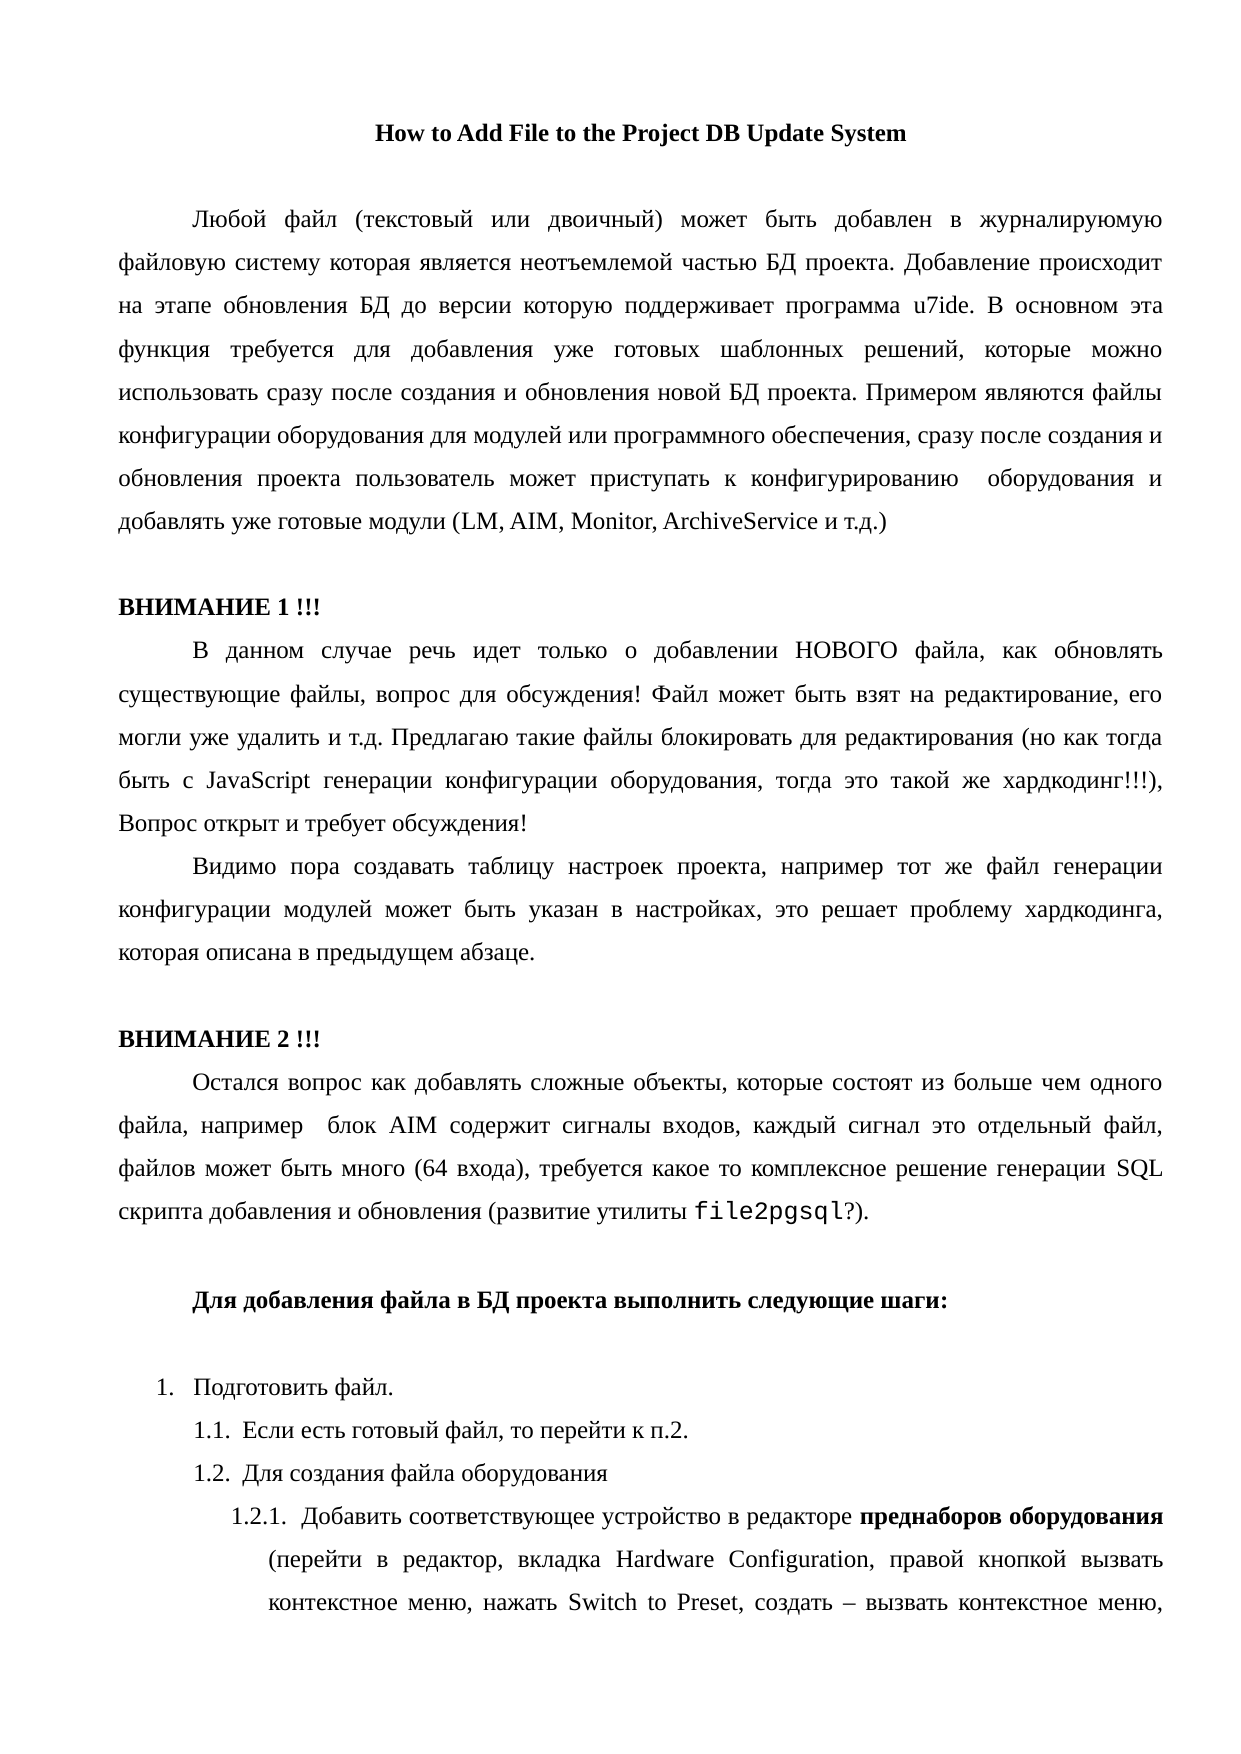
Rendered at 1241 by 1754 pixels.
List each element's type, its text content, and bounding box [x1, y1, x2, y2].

subtitle В данном случае речь идет только о добавлении НОВОГО файла, как обновлять существующие файлы, вопрос для обсуждения! Файл может быть взят на редактирование, его могли уже удалить и т.д. Предлагаю такие файлы блокировать для редактирования (но как тогда быть с JavaScript генерации конфигурации оборудования, тогда это такой же хардкодинг!!!), Вопрос открыт и требует обсуждения! [118, 636, 1163, 837]
subtitle Остался вопрос как добавлять сложные объекты, которые состоят из больше чем одного файла, например блок AIM содержит сигналы входов, каждый сигнал это отдельный файл, файлов может быть много (64 входа), требуется какое то комплексное решение генерации SQL скрипта добавления и обновления (развитие утилиты file2pgsql?). [118, 1067, 1163, 1227]
subtitle ВНИМАНИЕ 2 !!! [118, 1024, 1163, 1052]
subtitle How to Add File to the Project DB Update System [118, 118, 1163, 147]
subtitle Любой файл (текстовый или двоичный) может быть добавлен в журналируюмую файловую систему которая является неотъемлемой частью БД проекта. Добавление происходит на этапе обновления БД до версии которую поддерживает программа u7ide. В основном эта функция требуется для добавления уже готовых шаблонных решений, которые можно использовать сразу после создания и обновления новой БД проекта. Примером являются файлы конфигурации оборудования для модулей или программного обеспечения, сразу после создания и обновления проекта пользователь может приступать к конфигурированию оборудования и добавлять уже готовые модули (LM, AIM, Monitor, ArchiveService и т.д.) [118, 204, 1163, 535]
subtitle Для создания файла оборудования [193, 1458, 1163, 1487]
subtitle Подготовить файл. [156, 1372, 1163, 1401]
subtitle Если есть готовый файл, то перейти к п.2. [193, 1415, 1163, 1444]
subtitle Видимо пора создавать таблицу настроек проекта, например тот же файл генерации конфигурации модулей может быть указан в настройках, это решает проблему хардкодинга, которая описана в предыдущем абзаце. [118, 851, 1163, 966]
subtitle ВНИМАНИЕ 1 !!! [118, 592, 1163, 621]
subtitle Добавить соответствующее устройство в редакторе преднаборов оборудования (перейти в редактор, вкладка Hardware Configuration, правой кнопкой вызвать контекстное меню, нажать Switch to Preset, создать – вызвать контекстное меню, [231, 1501, 1163, 1616]
subtitle Для добавления файла в БД проекта выполнить следующие шаги: [118, 1286, 1163, 1314]
